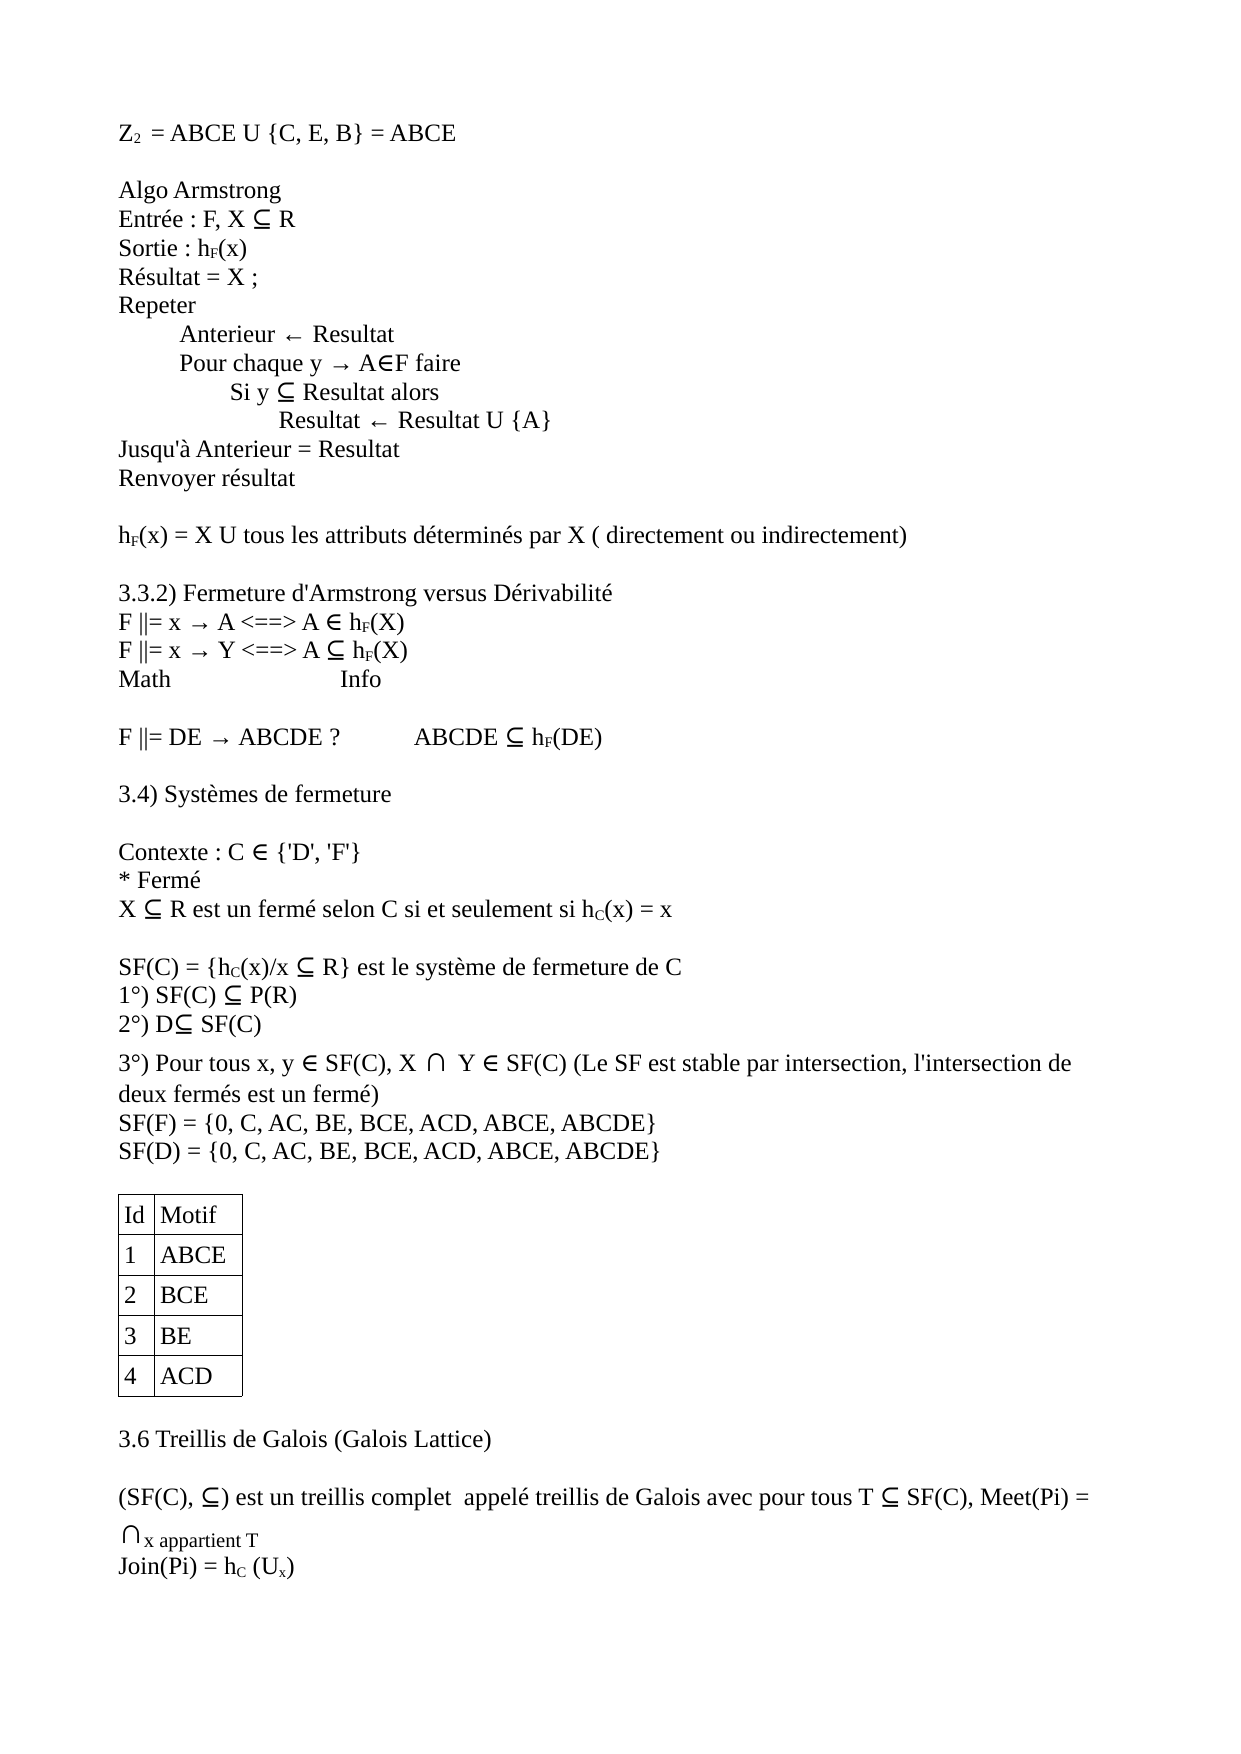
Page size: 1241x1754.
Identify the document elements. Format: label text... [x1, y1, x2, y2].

text F ||= x → Y <==> A ⊆ hF(X) [118, 636, 1122, 664]
text Jusqu'à Anterieur = Resultat [118, 434, 1122, 463]
text Repeter [118, 291, 1122, 319]
table_header Motif [155, 1195, 242, 1234]
table_cell 4 [119, 1356, 154, 1396]
text Contexte : C ∈ {'D', 'F'} [118, 837, 1122, 866]
text 3°) Pour tous x, y ∈ SF(C), X ∩ Y ∈ SF(C) (Le SF est stable par intersection, l'intersection de deux fermés est un fermé) [118, 1038, 1122, 1108]
table_cell ACD [155, 1356, 242, 1396]
text F ||= x → A <==> A ∈ hF(X) [118, 607, 1122, 636]
text 3.4) Systèmes de fermeture [118, 779, 1122, 808]
text Anterieur ← Resultat [118, 319, 1122, 348]
text (SF(C), ⊆) est un treillis complet appelé treillis de Galois avec pour tous T ⊆ SF(C), Meet(Pi) = ∩x appartient T [118, 1482, 1122, 1551]
text Renvoyer résultat [118, 463, 1122, 492]
text 3.3.2) Fermeture d'Armstrong versus Dérivabilité [118, 578, 1122, 607]
table_cell BE [155, 1316, 242, 1355]
text Entrée : F, X ⊆ R [118, 204, 1122, 233]
text 2°) D⊆ SF(C) [118, 1009, 1122, 1038]
table_cell 1 [119, 1235, 154, 1274]
text Sortie : hF(x) [118, 233, 1122, 262]
table_cell 3 [119, 1316, 154, 1355]
text hF(x) = X U tous les attributs déterminés par X ( directement ou indirectement) [118, 521, 1122, 549]
text Math Info [118, 664, 1122, 693]
text SF(C) = {hC(x)/x ⊆ R} est le système de fermeture de C [118, 952, 1122, 981]
table_cell ABCE [155, 1235, 242, 1274]
text 1°) SF(C) ⊆ P(R) [118, 981, 1122, 1009]
text Pour chaque y → A∈F faire [118, 348, 1122, 377]
text Resultat ← Resultat U {A} [118, 406, 1122, 434]
table_cell 2 [119, 1276, 154, 1315]
text Si y ⊆ Resultat alors [118, 377, 1122, 406]
text Z2 = ABCE U {C, E, B} = ABCE [118, 118, 1122, 147]
text Join(Pi) = hC (Ux) [118, 1551, 1122, 1580]
text 3.6 Treillis de Galois (Galois Lattice) [118, 1424, 1122, 1453]
text SF(D) = {0, C, AC, BE, BCE, ACD, ABCE, ABCDE} [118, 1136, 1122, 1165]
text Résultat = X ; [118, 262, 1122, 291]
text Algo Armstrong [118, 176, 1122, 204]
table_cell BCE [155, 1276, 242, 1315]
text F ||= DE → ABCDE ? ABCDE ⊆ hF(DE) [118, 722, 1122, 751]
text SF(F) = {0, C, AC, BE, BCE, ACD, ABCE, ABCDE} [118, 1108, 1122, 1136]
text X ⊆ R est un fermé selon C si et seulement si hC(x) = x [118, 894, 1122, 923]
table_header Id [119, 1195, 154, 1234]
text * Fermé [118, 866, 1122, 894]
